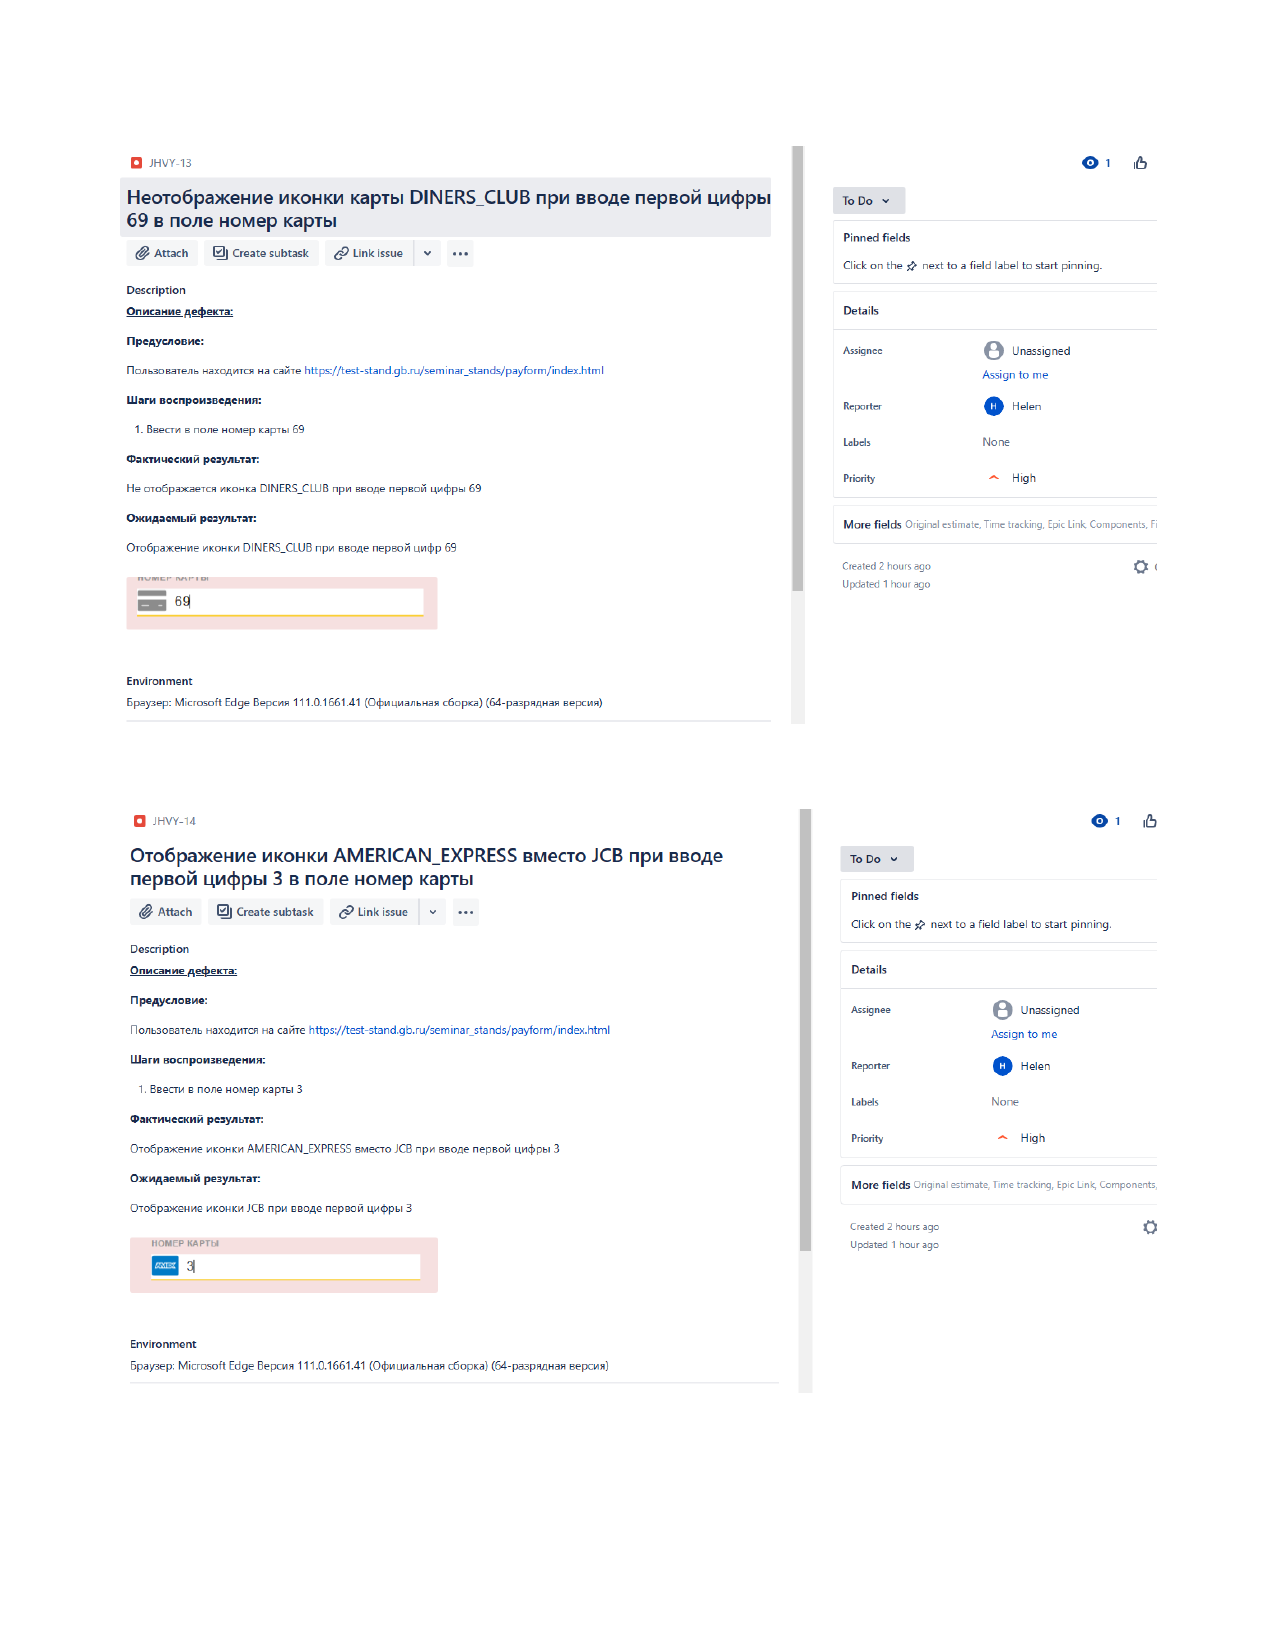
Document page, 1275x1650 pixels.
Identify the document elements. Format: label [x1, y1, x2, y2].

picture [118, 146, 1157, 724]
picture [118, 809, 1157, 1393]
